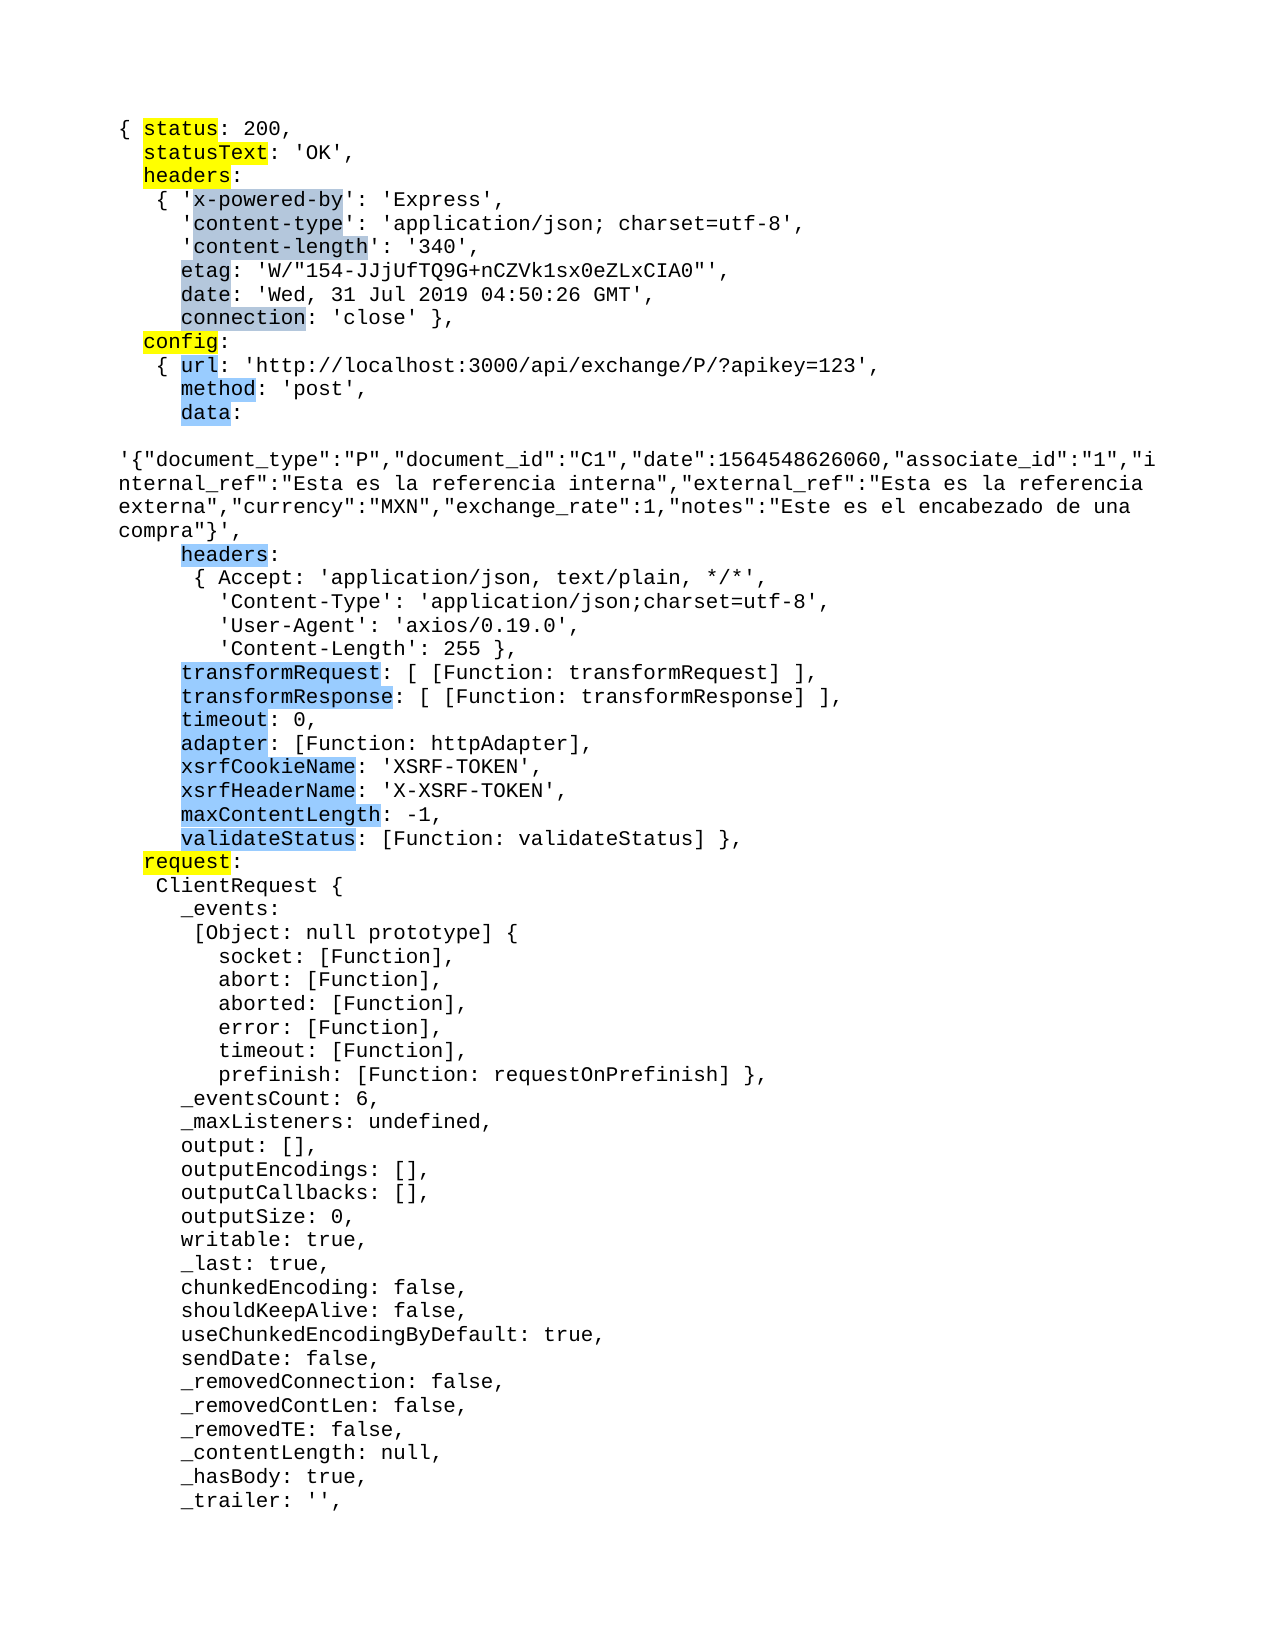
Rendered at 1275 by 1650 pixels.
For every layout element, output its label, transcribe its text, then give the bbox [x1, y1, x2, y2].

text socket: [Function], [118, 946, 1157, 969]
text date: 'Wed, 31 Jul 2019 04:50:26 GMT', [118, 284, 1157, 307]
text etag: 'W/"154-JJjUfTQ9G+nCZVk1sx0eZLxCIA0"', [118, 260, 1157, 284]
text headers: [118, 165, 1157, 189]
text { url: 'http://localhost:3000/api/exchange/P/?apikey=123', [118, 354, 1157, 378]
text 'content-type': 'application/json; charset=utf-8', [118, 213, 1157, 236]
text headers: [118, 544, 1157, 567]
text _removedConnection: false, [118, 1371, 1157, 1395]
text outputSize: 0, [118, 1206, 1157, 1229]
text shouldKeepAlive: false, [118, 1300, 1157, 1324]
text aborted: [Function], [118, 993, 1157, 1017]
text useChunkedEncodingByDefault: true, [118, 1324, 1157, 1348]
text statusText: 'OK', [118, 142, 1157, 165]
text _removedTE: false, [118, 1419, 1157, 1442]
text _contentLength: null, [118, 1442, 1157, 1466]
text _maxListeners: undefined, [118, 1111, 1157, 1135]
text outputCallbacks: [], [118, 1182, 1157, 1206]
text connection: 'close' }, [118, 307, 1157, 331]
text adapter: [Function: httpAdapter], [118, 733, 1157, 757]
text request: [118, 851, 1157, 875]
text 'content-length': '340', [118, 236, 1157, 260]
text '{"document_type":"P","document_id":"C1","date":1564548626060,"associate_id":"1","internal_ref":"Esta es la referencia interna","external_ref":"Esta es la referencia externa","currency":"MXN","exchange_rate":1,"notes":"Este es el encabezado de una compra"}', [118, 426, 1157, 544]
text timeout: [Function], [118, 1040, 1157, 1064]
text _eventsCount: 6, [118, 1088, 1157, 1111]
text writable: true, [118, 1229, 1157, 1253]
text 'Content-Type': 'application/json;charset=utf-8', [118, 591, 1157, 615]
text transformRequest: [ [Function: transformRequest] ], [118, 662, 1157, 686]
text data: [118, 402, 1157, 426]
text prefinish: [Function: requestOnPrefinish] }, [118, 1064, 1157, 1088]
text xsrfCookieName: 'XSRF-TOKEN', [118, 757, 1157, 780]
text _removedContLen: false, [118, 1395, 1157, 1419]
text [Object: null prototype] { [118, 922, 1157, 946]
text _hasBody: true, [118, 1466, 1157, 1489]
text xsrfHeaderName: 'X-XSRF-TOKEN', [118, 780, 1157, 804]
text sendDate: false, [118, 1348, 1157, 1371]
text outputEncodings: [], [118, 1158, 1157, 1182]
text config: [118, 331, 1157, 354]
text _events: [118, 898, 1157, 922]
text 'User-Agent': 'axios/0.19.0', [118, 615, 1157, 638]
text method: 'post', [118, 378, 1157, 402]
text ClientRequest { [118, 875, 1157, 898]
text { Accept: 'application/json, text/plain, */*', [118, 567, 1157, 591]
text validateStatus: [Function: validateStatus] }, [118, 827, 1157, 851]
text error: [Function], [118, 1017, 1157, 1040]
text output: [], [118, 1135, 1157, 1158]
text transformResponse: [ [Function: transformResponse] ], [118, 686, 1157, 709]
text { 'x-powered-by': 'Express', [118, 189, 1157, 213]
text chunkedEncoding: false, [118, 1277, 1157, 1300]
text abort: [Function], [118, 969, 1157, 993]
text timeout: 0, [118, 709, 1157, 733]
text { status: 200, [118, 118, 1157, 142]
text _last: true, [118, 1253, 1157, 1277]
text maxContentLength: -1, [118, 804, 1157, 827]
text 'Content-Length': 255 }, [118, 638, 1157, 662]
text _trailer: '', [118, 1489, 1157, 1513]
